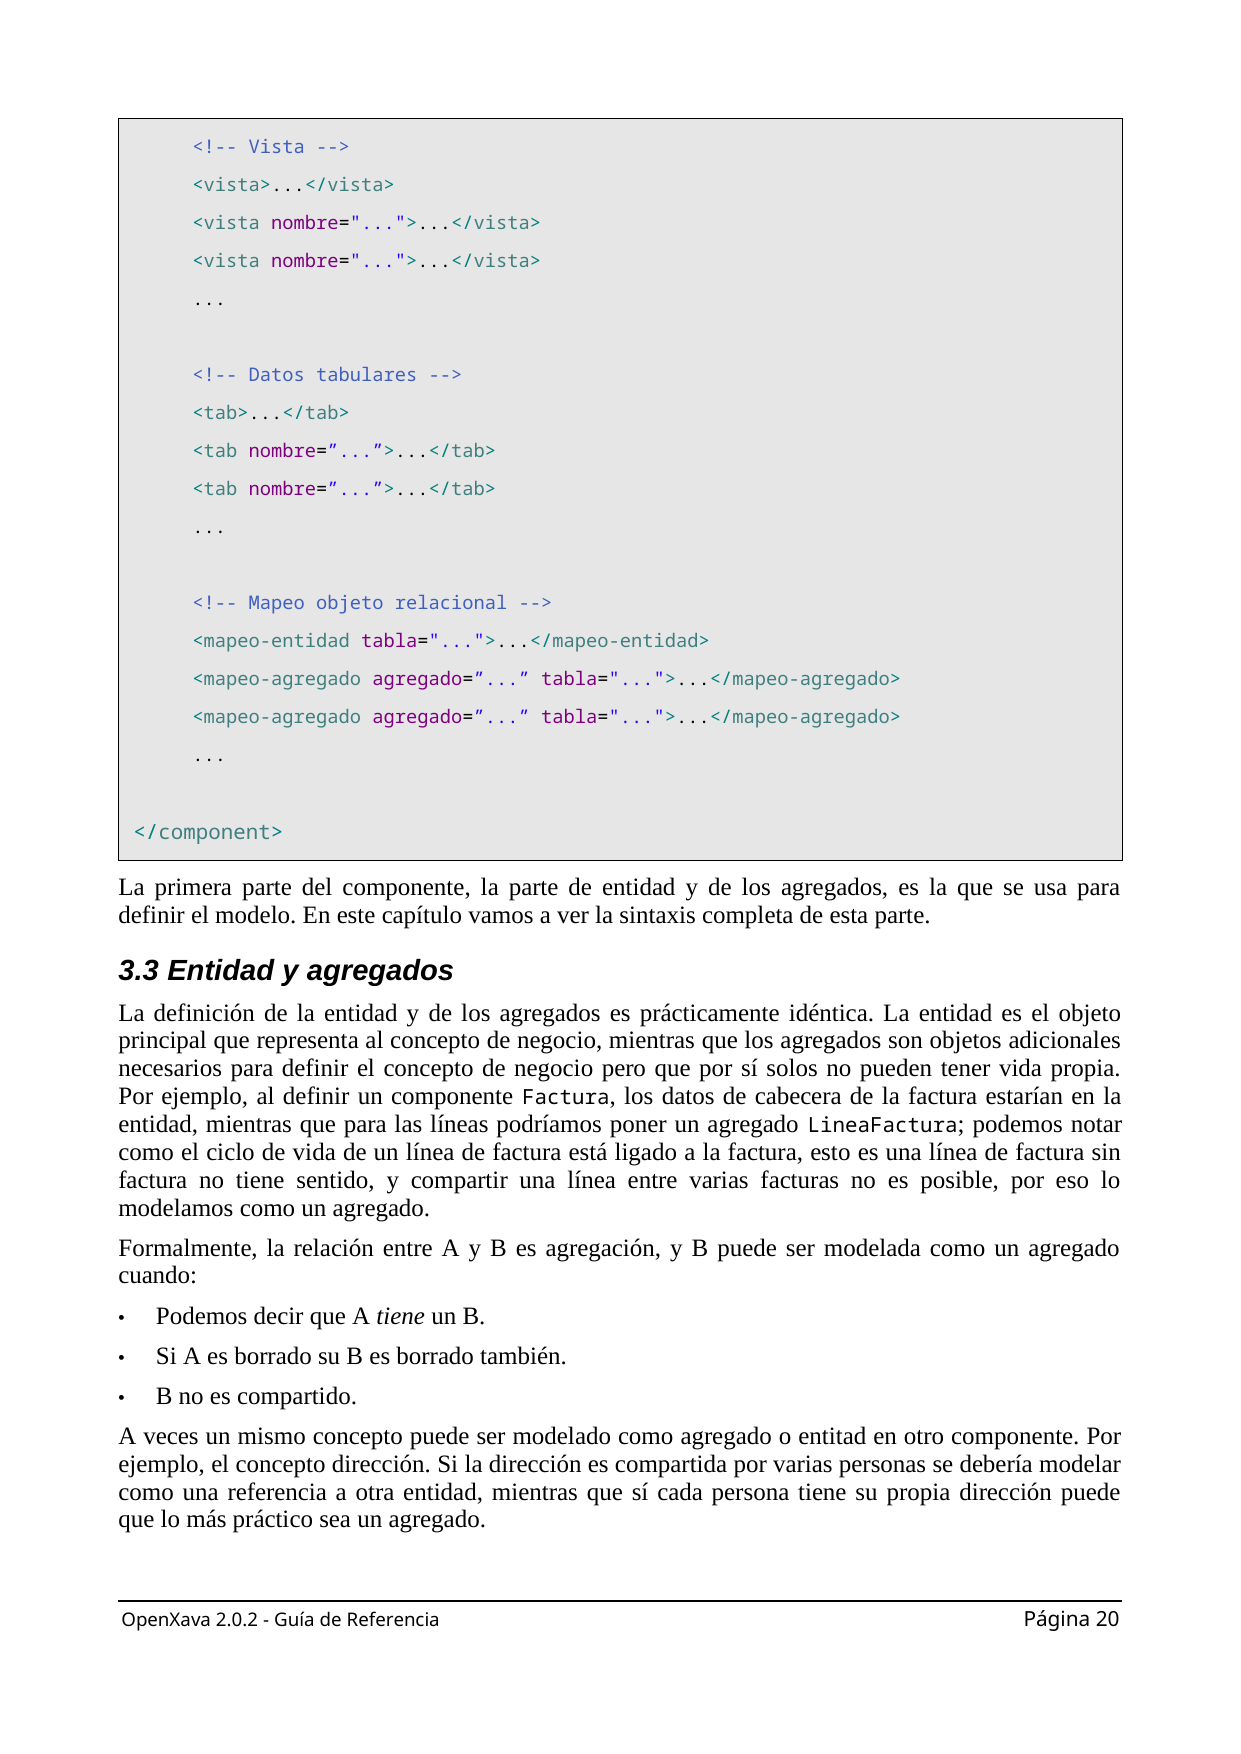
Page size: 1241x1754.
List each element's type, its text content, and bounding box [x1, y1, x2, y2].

text <mapeo-entidad tabla="...">...</mapeo-entidad> [119, 612, 1122, 650]
list Podemos decir que A tiene un B. [118, 1302, 1122, 1329]
text ... [119, 498, 1122, 536]
text La primera parte del componente, la parte de entidad y de los agregados, es la que se usa para definir el modelo. En este capítulo vamos a ver la sintaxis completa de esta parte. [118, 873, 1122, 928]
text <tab>...</tab> [119, 384, 1122, 422]
text <tab nombre=”...”>...</tab> [119, 460, 1122, 498]
subtitle Entidad y agregados [118, 953, 1122, 986]
text </component> [119, 802, 1122, 860]
text Formalmente, la relación entre A y B es agregación, y B puede ser modelada como un agregado cuando: [118, 1234, 1122, 1289]
text <mapeo-agregado agregado=”...” tabla="...">...</mapeo-agregado> [119, 650, 1122, 688]
text <!-- Vista --> [119, 119, 1122, 156]
text <vista>...</vista> [119, 156, 1122, 194]
text <!-- Mapeo objeto relacional --> [119, 574, 1122, 612]
text <tab nombre=”...”>...</tab> [119, 422, 1122, 460]
text <vista nombre="...">...</vista> [119, 194, 1122, 232]
list Si A es borrado su B es borrado también. [118, 1342, 1122, 1370]
text <vista nombre="...">...</vista> [119, 232, 1122, 270]
text ... [119, 270, 1122, 308]
text La definición de la entidad y de los agregados es prácticamente idéntica. La entidad es el objeto principal que representa al concepto de negocio, mientras que los agregados son objetos adicionales necesarios para definir el concepto de negocio pero que por sí solos no pueden tener vida propia. Por ejemplo, al definir un componente Factura, los datos de cabecera de la factura estarían en la entidad, mientras que para las líneas podríamos poner un agregado LineaFactura; podemos notar como el ciclo de vida de un línea de factura está ligado a la factura, esto es una línea de factura sin factura no tiene sentido, y compartir una línea entre varias facturas no es posible, por eso lo modelamos como un agregado. [118, 999, 1122, 1221]
list B no es compartido. [118, 1382, 1122, 1410]
text A veces un mismo concepto puede ser modelado como agregado o entitad en otro componente. Por ejemplo, el concepto dirección. Si la dirección es compartida por varias personas se debería modelar como una referencia a otra entidad, mientras que sí cada persona tiene su propia dirección puede que lo más práctico sea un agregado. [118, 1422, 1122, 1533]
text <!-- Datos tabulares --> [119, 346, 1122, 384]
text ... [119, 726, 1122, 764]
text <mapeo-agregado agregado=”...” tabla="...">...</mapeo-agregado> [119, 688, 1122, 726]
